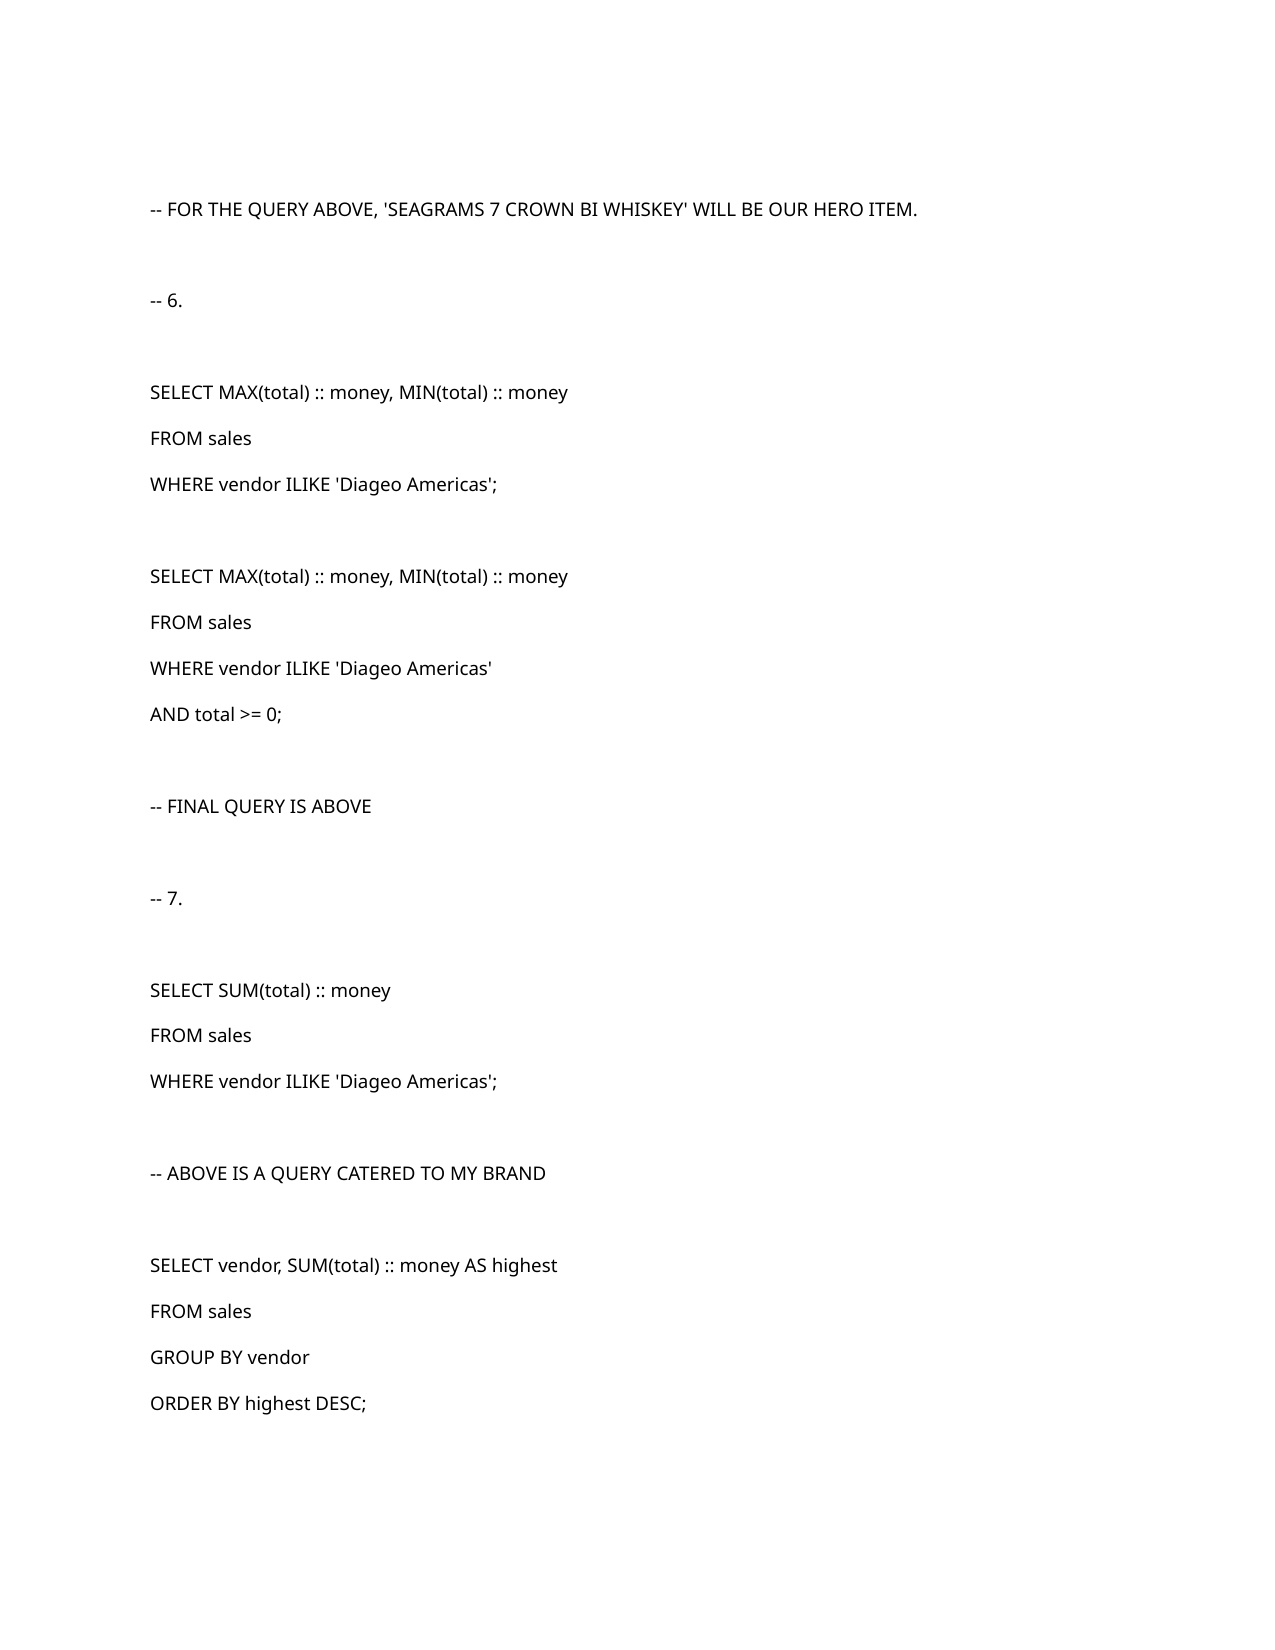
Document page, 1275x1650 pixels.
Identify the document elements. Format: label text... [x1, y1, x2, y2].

text WHERE vendor ILIKE 'Diageo Americas' [150, 655, 1125, 681]
text -- FOR THE QUERY ABOVE, 'SEAGRAMS 7 CROWN BI WHISKEY' WILL BE OUR HERO ITEM. [150, 196, 1125, 221]
text FROM sales [150, 1023, 1125, 1048]
text SELECT MAX(total) :: money, MIN(total) :: money [150, 563, 1125, 589]
text FROM sales [150, 426, 1125, 451]
text -- 7. [150, 885, 1125, 911]
text WHERE vendor ILIKE 'Diageo Americas'; [150, 472, 1125, 497]
text -- ABOVE IS A QUERY CATERED TO MY BRAND [150, 1161, 1125, 1186]
text SELECT vendor, SUM(total) :: money AS highest [150, 1252, 1125, 1278]
text AND total >= 0; [150, 701, 1125, 727]
text FROM sales [150, 609, 1125, 635]
text SELECT SUM(total) :: money [150, 977, 1125, 1002]
text SELECT MAX(total) :: money, MIN(total) :: money [150, 380, 1125, 405]
text -- 6. [150, 288, 1125, 313]
text -- FINAL QUERY IS ABOVE [150, 793, 1125, 819]
text ORDER BY highest DESC; [150, 1390, 1125, 1416]
text GROUP BY vendor [150, 1344, 1125, 1370]
text FROM sales [150, 1298, 1125, 1324]
text WHERE vendor ILIKE 'Diageo Americas'; [150, 1069, 1125, 1094]
